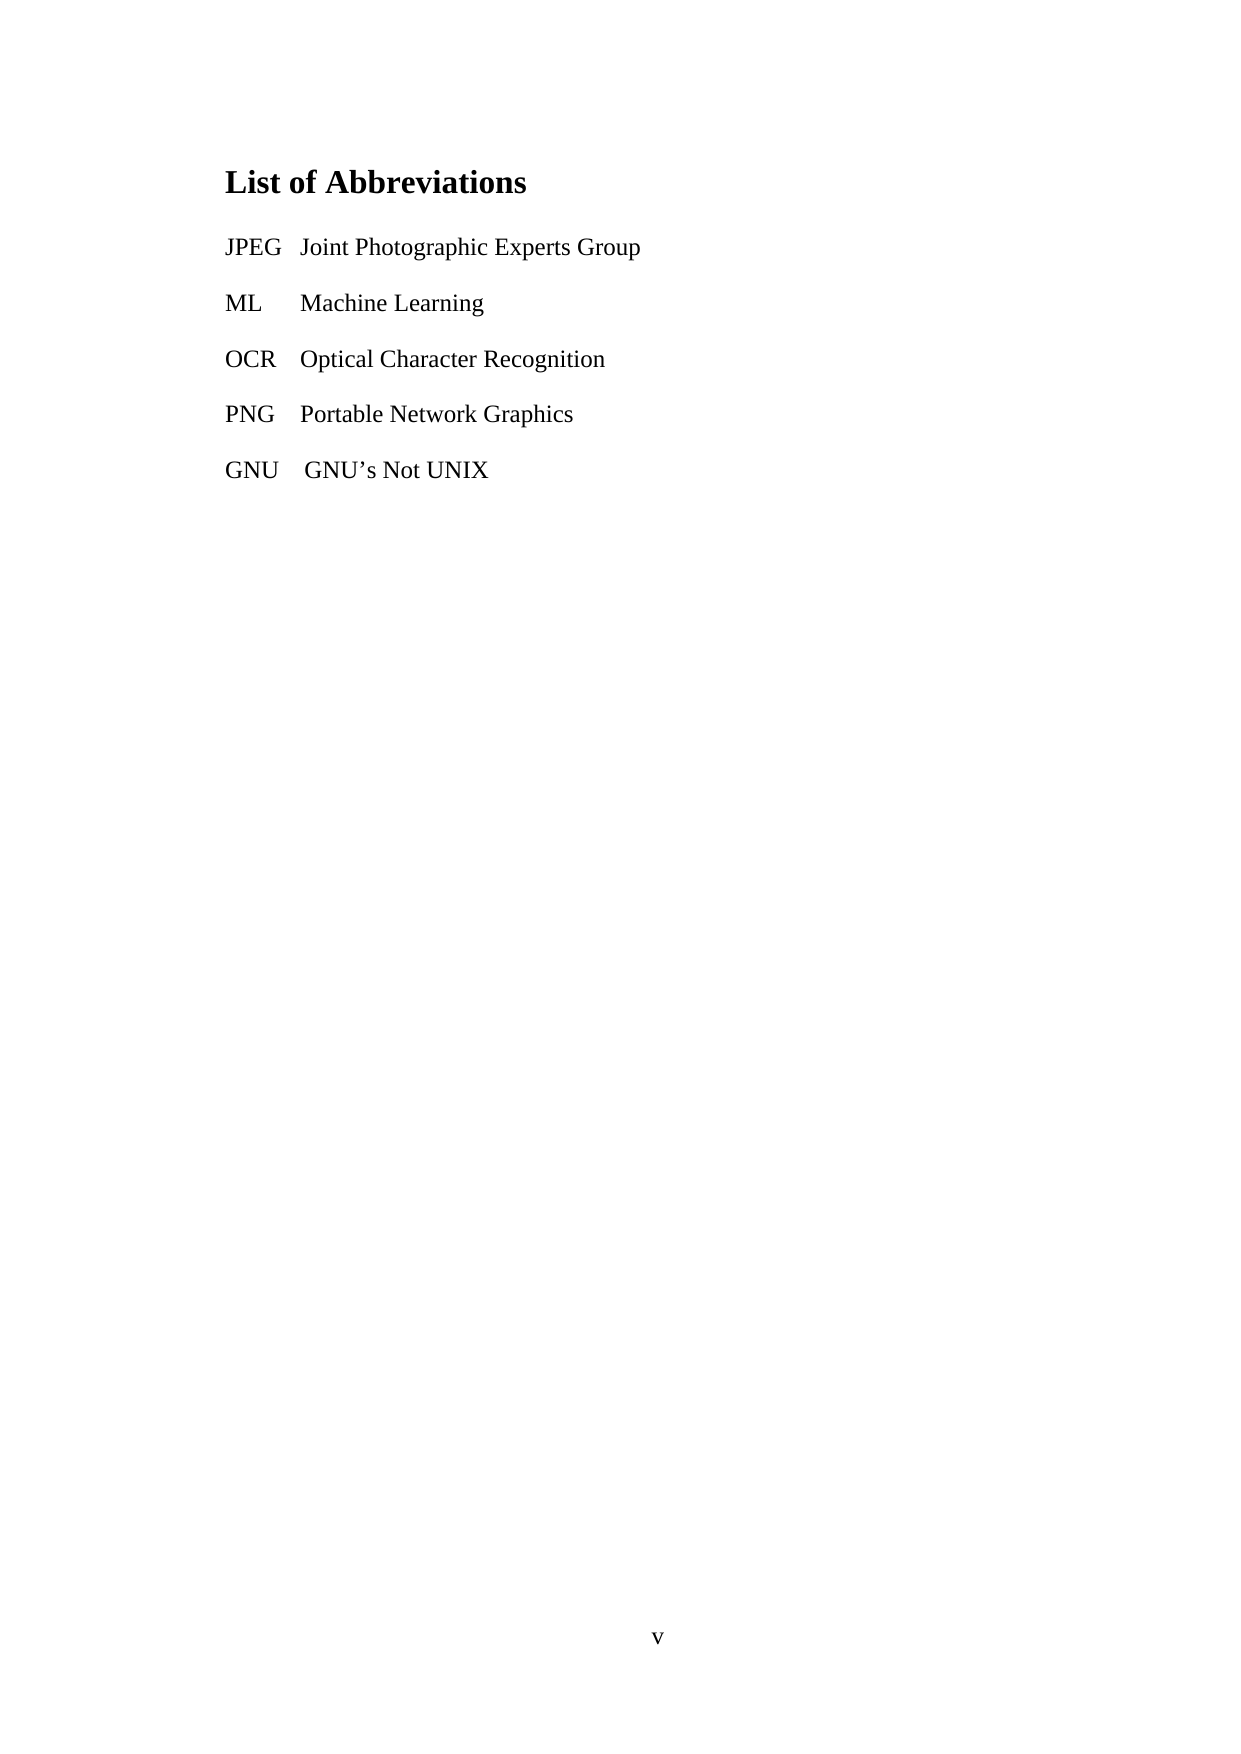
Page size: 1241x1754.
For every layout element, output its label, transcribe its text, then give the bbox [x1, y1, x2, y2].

text JPEG Joint Photographic Experts Group [225, 232, 1090, 261]
subtitle List of Abbreviations [225, 162, 1090, 201]
text ML Machine Learning [225, 288, 1090, 317]
text GNU GNU’s Not UNIX [225, 455, 1090, 484]
text PNG Portable Network Graphics [225, 399, 1090, 428]
text OCR Optical Character Recognition [225, 344, 1090, 372]
